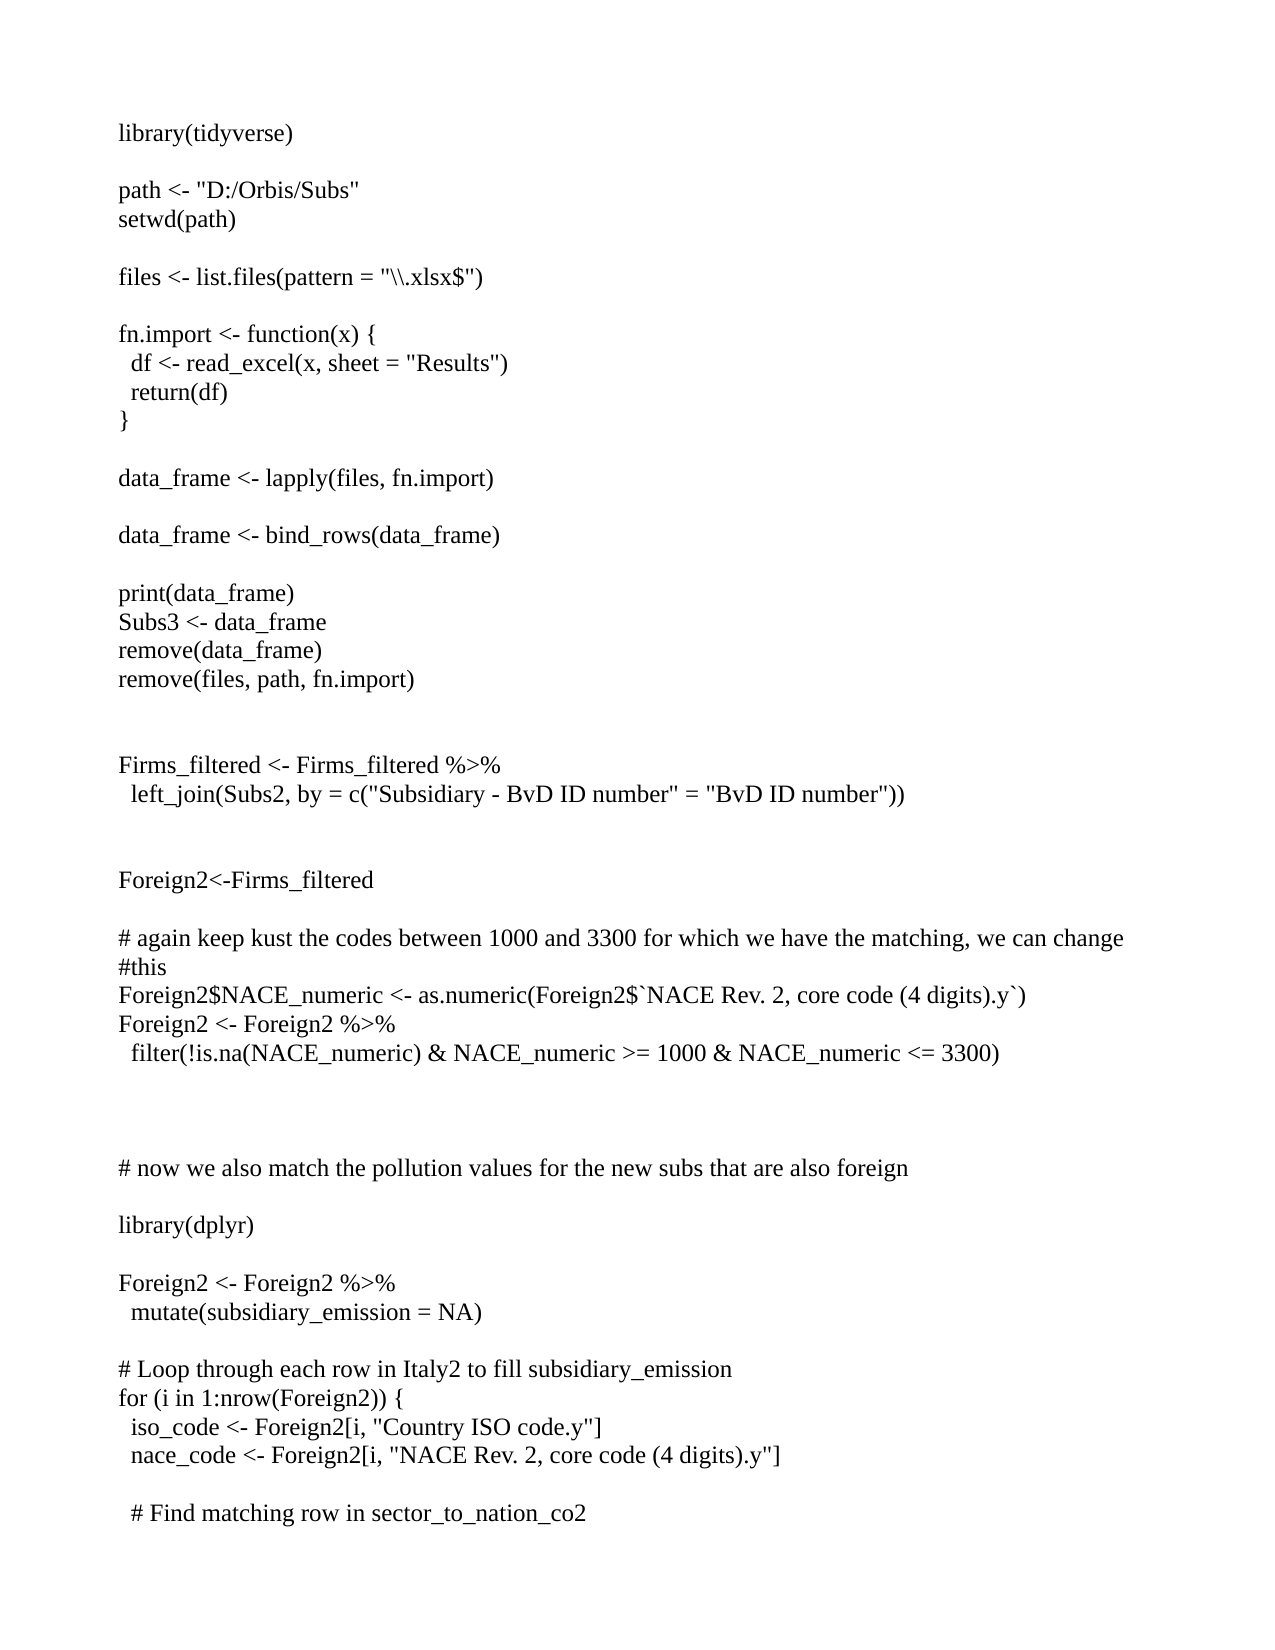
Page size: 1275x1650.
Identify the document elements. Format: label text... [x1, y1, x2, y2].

text nace_code <- Foreign2[i, "NACE Rev. 2, core code (4 digits).y"] [118, 1441, 1157, 1469]
text df <- read_excel(x, sheet = "Results") [118, 348, 1157, 377]
text setwd(path) [118, 204, 1157, 233]
text library(tidyverse) [118, 118, 1157, 147]
text mutate(subsidiary_emission = NA) [118, 1297, 1157, 1326]
text return(df) [118, 377, 1157, 406]
text for (i in 1:nrow(Foreign2)) { [118, 1383, 1157, 1412]
text Foreign2 <- Foreign2 %>% [118, 1009, 1157, 1038]
text Subs3 <- data_frame [118, 607, 1157, 636]
text remove(files, path, fn.import) [118, 664, 1157, 693]
text print(data_frame) [118, 578, 1157, 607]
text left_join(Subs2, by = c("Subsidiary - BvD ID number" = "BvD ID number")) [118, 779, 1157, 808]
text filter(!is.na(NACE_numeric) & NACE_numeric >= 1000 & NACE_numeric <= 3300) [118, 1038, 1157, 1067]
text Firms_filtered <- Firms_filtered %>% [118, 751, 1157, 779]
text files <- list.files(pattern = "\\.xlsx$") [118, 262, 1157, 291]
text Foreign2$NACE_numeric <- as.numeric(Foreign2$`NACE Rev. 2, core code (4 digits).y`) [118, 981, 1157, 1009]
text path <- "D:/Orbis/Subs" [118, 176, 1157, 204]
text data_frame <- lapply(files, fn.import) [118, 463, 1157, 492]
text fn.import <- function(x) { [118, 319, 1157, 348]
text remove(data_frame) [118, 636, 1157, 664]
text # Find matching row in sector_to_nation_co2 [118, 1498, 1157, 1527]
text # Loop through each row in Italy2 to fill subsidiary_emission [118, 1354, 1157, 1383]
text # again keep kust the codes between 1000 and 3300 for which we have the matching, we can change #this [118, 923, 1157, 981]
text } [118, 406, 1157, 434]
text library(dplyr) [118, 1211, 1157, 1239]
text Foreign2 <- Foreign2 %>% [118, 1268, 1157, 1297]
text iso_code <- Foreign2[i, "Country ISO code.y"] [118, 1412, 1157, 1441]
text Foreign2<-Firms_filtered [118, 866, 1157, 894]
text # now we also match the pollution values for the new subs that are also foreign [118, 1153, 1157, 1182]
text data_frame <- bind_rows(data_frame) [118, 521, 1157, 549]
